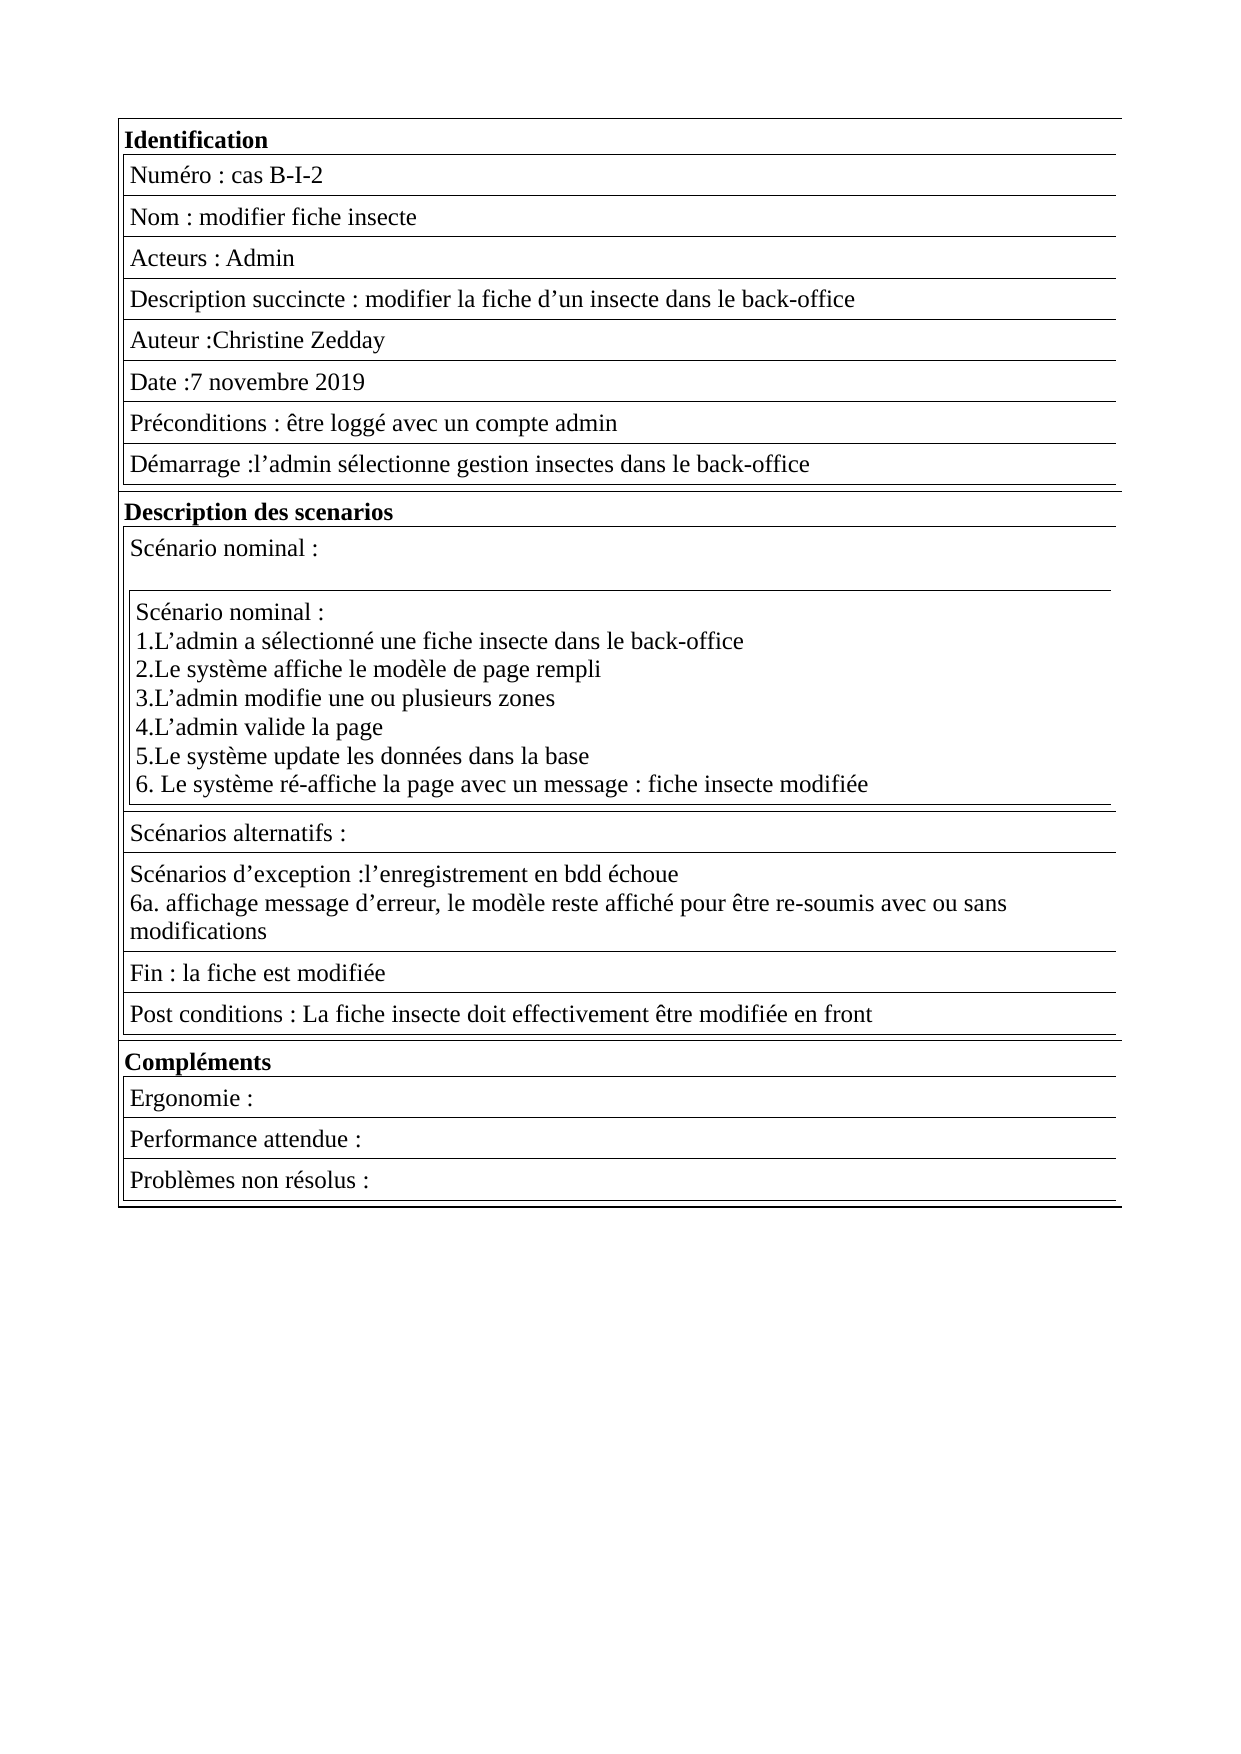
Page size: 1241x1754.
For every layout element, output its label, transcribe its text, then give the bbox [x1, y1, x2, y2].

table_cell Scénarios alternatifs : [124, 812, 1116, 852]
table_cell Post conditions : La fiche insecte doit effectivement être modifiée en front [124, 993, 1116, 1033]
table_cell Performance attendue : [124, 1118, 1116, 1158]
table_cell Nom : modifier fiche insecte [124, 196, 1116, 236]
table_cell Démarrage :l’admin sélectionne gestion insectes dans le back-office [124, 444, 1116, 484]
table_cell Date :7 novembre 2019 [124, 361, 1116, 401]
table_cell Compléments [119, 1041, 1122, 1206]
table_cell Description succincte : modifier la fiche d’un insecte dans le back-office [124, 279, 1116, 319]
table_cell Description des scenarios [119, 492, 1122, 1040]
table_cell Acteurs : Admin [124, 237, 1116, 277]
table_cell Préconditions : être loggé avec un compte admin [124, 402, 1116, 442]
table_cell Fin : la fiche est modifiée [124, 952, 1116, 992]
table_cell Scénarios d’exception :l’enregistrement en bdd échoue 6a. affichage message d’erreur, le modèle reste affiché pour être re-soumis avec ou sans modifications [124, 853, 1116, 951]
table_cell Auteur :Christine Zedday [124, 320, 1116, 360]
table_header Scénario nominal : 1.L’admin a sélectionné une fiche insecte dans le back-office 2.Le système affiche le modèle de page rempli 3.L’admin modifie une ou plusieurs zones 4.L’admin valide la page 5.Le système update les données dans la base 6. Le système ré-affiche la page avec un message : fiche insecte modifiée [130, 591, 1111, 804]
table_header Scénario nominal : [124, 527, 1116, 811]
table_header Numéro : cas B-I-2 [124, 155, 1116, 195]
table_header Ergonomie : [124, 1077, 1116, 1117]
table_header Identification [119, 119, 1122, 491]
table_cell Problèmes non résolus : [124, 1159, 1116, 1199]
